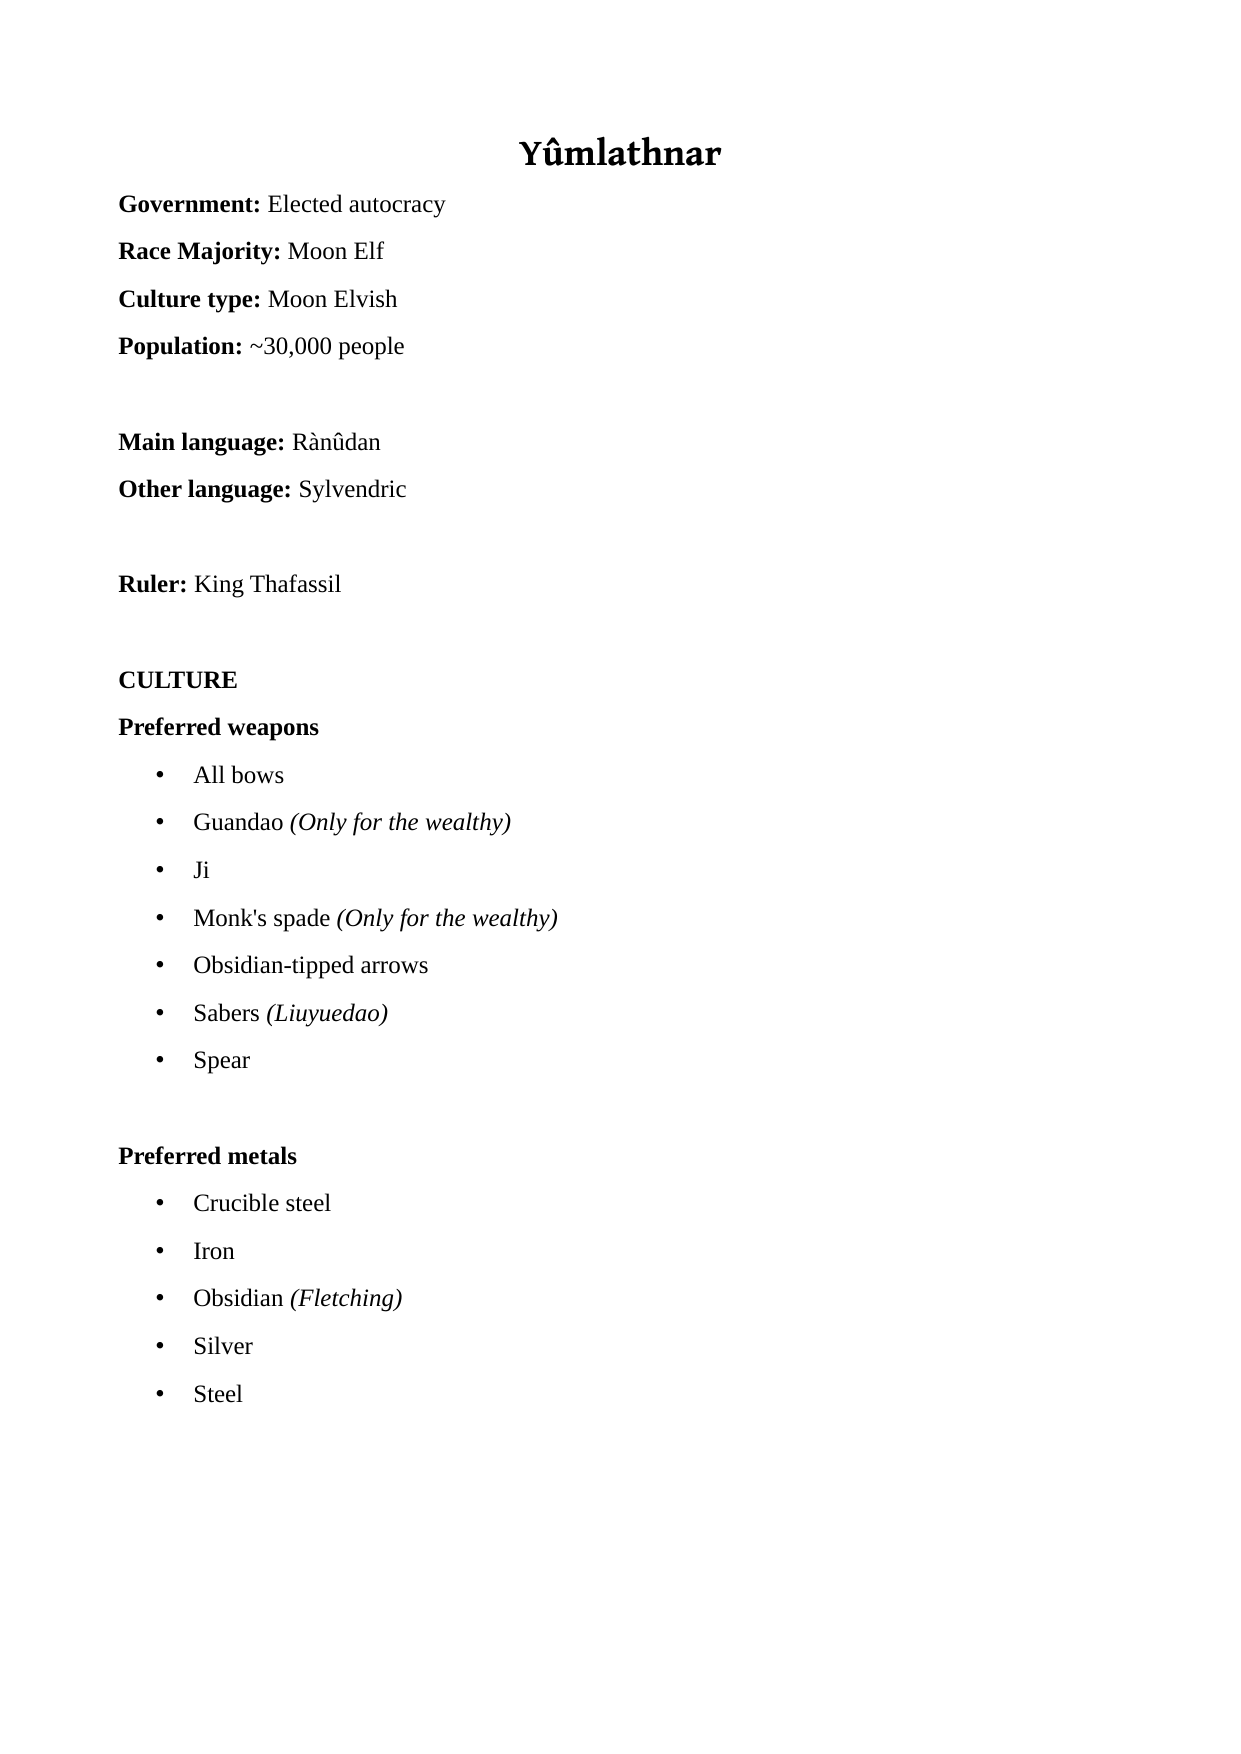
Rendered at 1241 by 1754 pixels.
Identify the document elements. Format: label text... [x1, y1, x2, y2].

text Preferred metals [118, 1141, 1122, 1169]
list Steel [156, 1379, 1122, 1407]
list Obsidian-tipped arrows [156, 950, 1122, 979]
list Crucible steel [156, 1188, 1122, 1217]
list Spear [156, 1046, 1122, 1074]
text Other language: Sylvendric [118, 474, 1122, 503]
text CULTURE [118, 665, 1122, 693]
list Ji [156, 855, 1122, 884]
list Guandao (Only for the wealthy) [156, 807, 1122, 836]
text Culture type: Moon Elvish [118, 284, 1122, 313]
list Silver [156, 1331, 1122, 1360]
text Government: Elected autocracy [118, 189, 1122, 217]
text Main language: Rànûdan [118, 427, 1122, 455]
list Obsidian (Fletching) [156, 1283, 1122, 1312]
list All bows [156, 760, 1122, 789]
list Sabers (Liuyuedao) [156, 998, 1122, 1027]
list Monk's spade (Only for the wealthy) [156, 903, 1122, 931]
text Preferred weapons [118, 712, 1122, 741]
text Ruler: King Thafassil [118, 569, 1122, 598]
text Race Majority: Moon Elf [118, 236, 1122, 265]
list Iron [156, 1236, 1122, 1265]
text Population: ~30,000 people [118, 331, 1122, 360]
subtitle Yûmlathnar [118, 133, 1122, 176]
